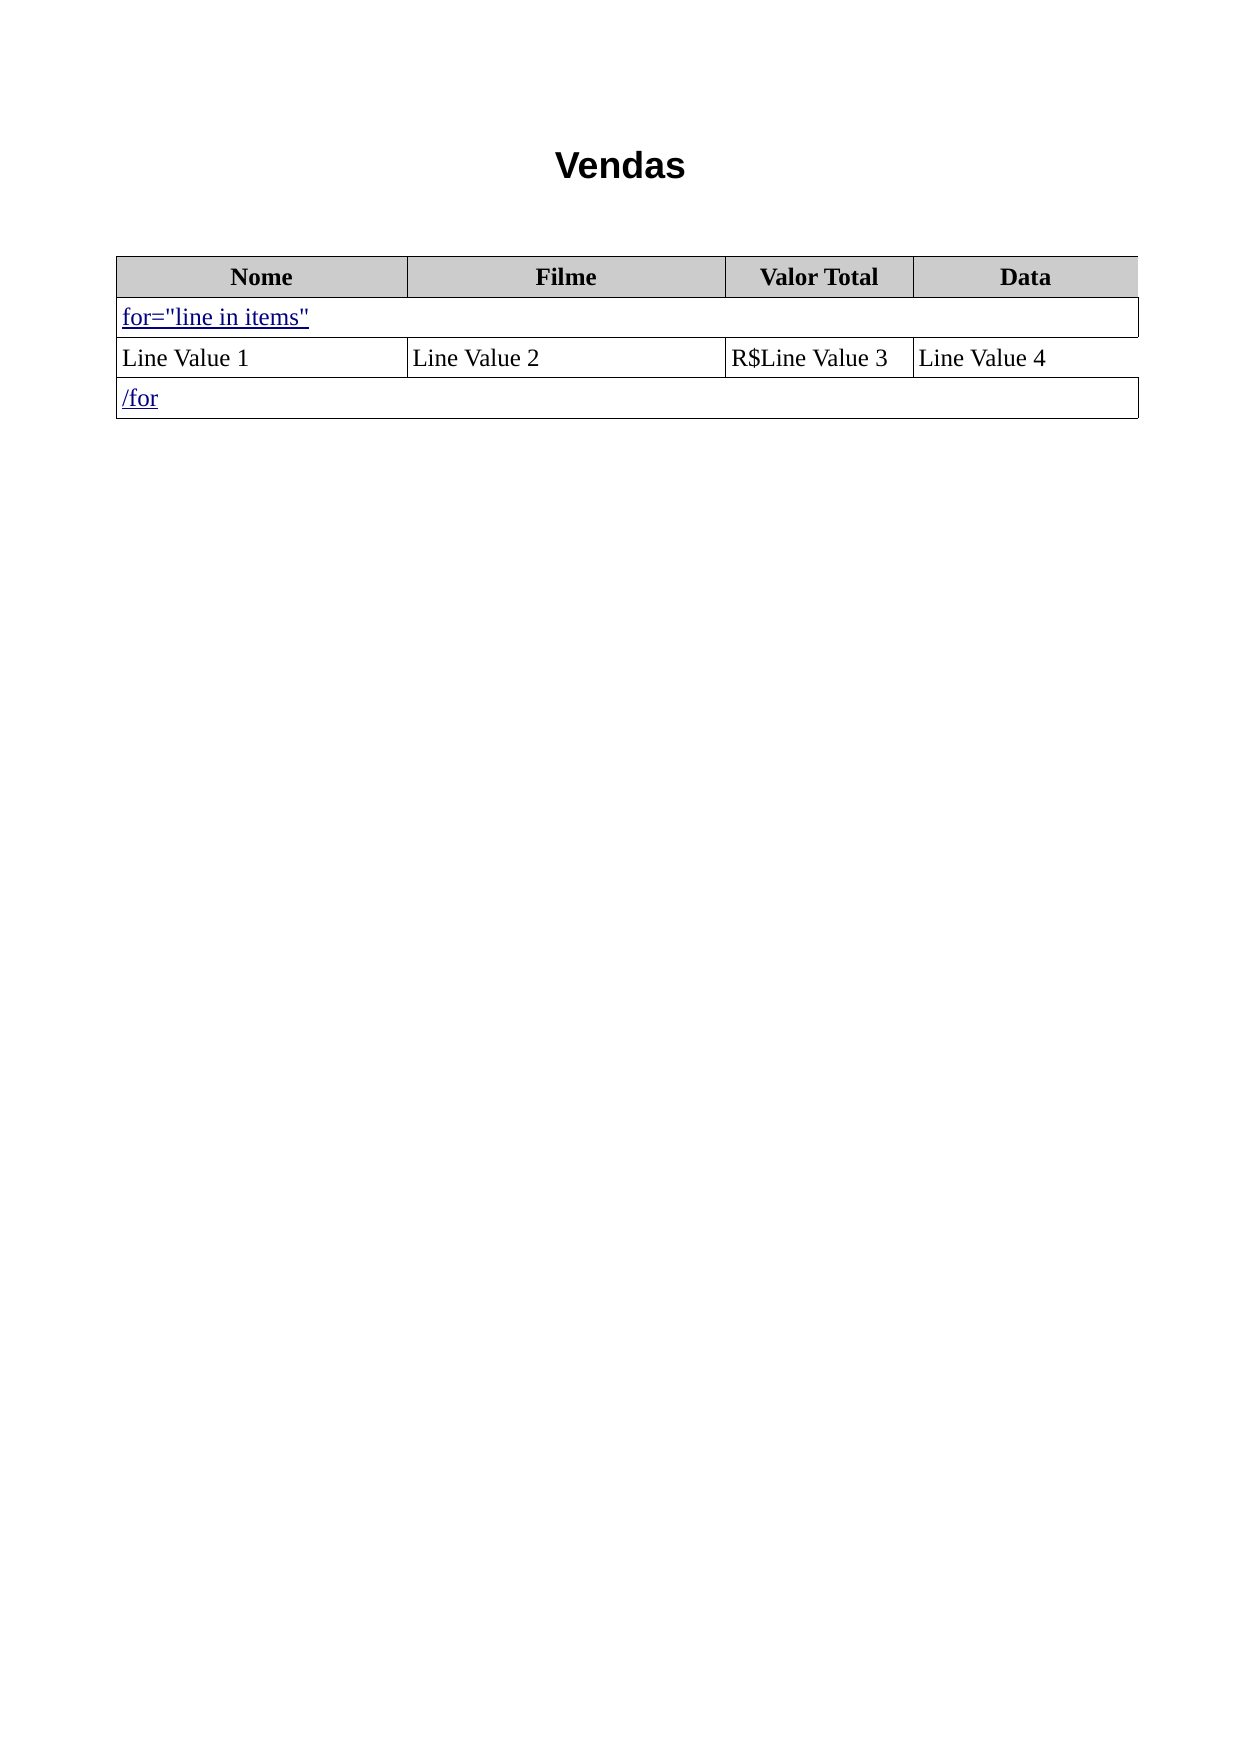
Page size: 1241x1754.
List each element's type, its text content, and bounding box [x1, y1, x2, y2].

table_cell Line Value 1 [117, 338, 407, 377]
table_cell Line Value 2 [408, 338, 725, 377]
table_header Nome [117, 257, 407, 297]
table_cell /for [117, 378, 1138, 417]
table_cell Line Value 4 [914, 338, 1138, 377]
table_cell R$Line Value 3 [726, 338, 913, 377]
table_header Data [914, 257, 1138, 297]
table_header Valor Total [726, 257, 913, 297]
title Vendas [118, 143, 1122, 186]
table_cell for="line in items" [117, 298, 1138, 337]
table_header Filme [408, 257, 725, 297]
